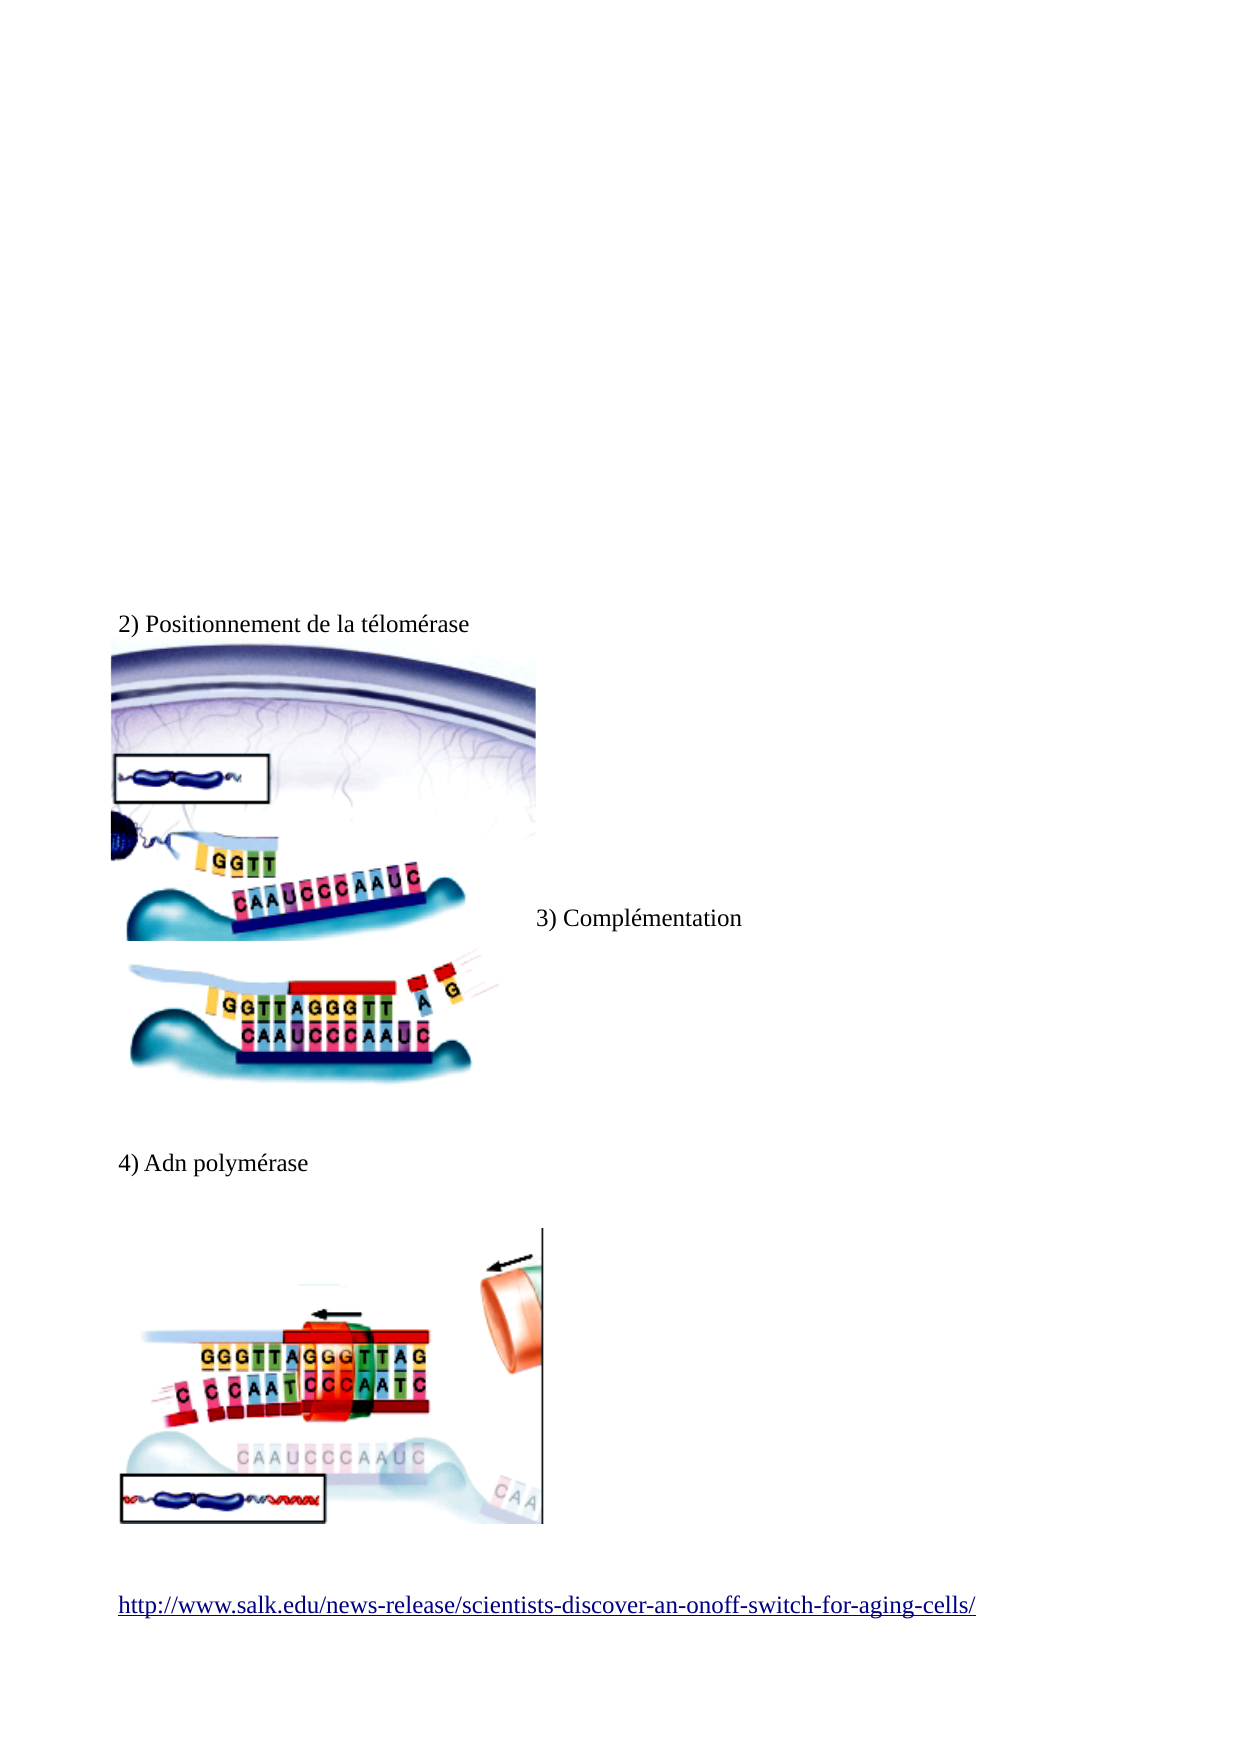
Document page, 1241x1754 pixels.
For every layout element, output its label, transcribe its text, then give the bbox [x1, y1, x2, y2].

text 2) Positionnement de la télomérase [118, 609, 1122, 637]
text 3) Complémentation [536, 903, 1122, 932]
text 4) Adn polymérase [118, 1148, 1122, 1177]
text http://www.salk.edu/news-release/scientists-discover-an-onoff-switch-for-aging-cells/ [118, 1590, 1122, 1619]
picture [114, 1228, 545, 1524]
picture [110, 638, 546, 1101]
